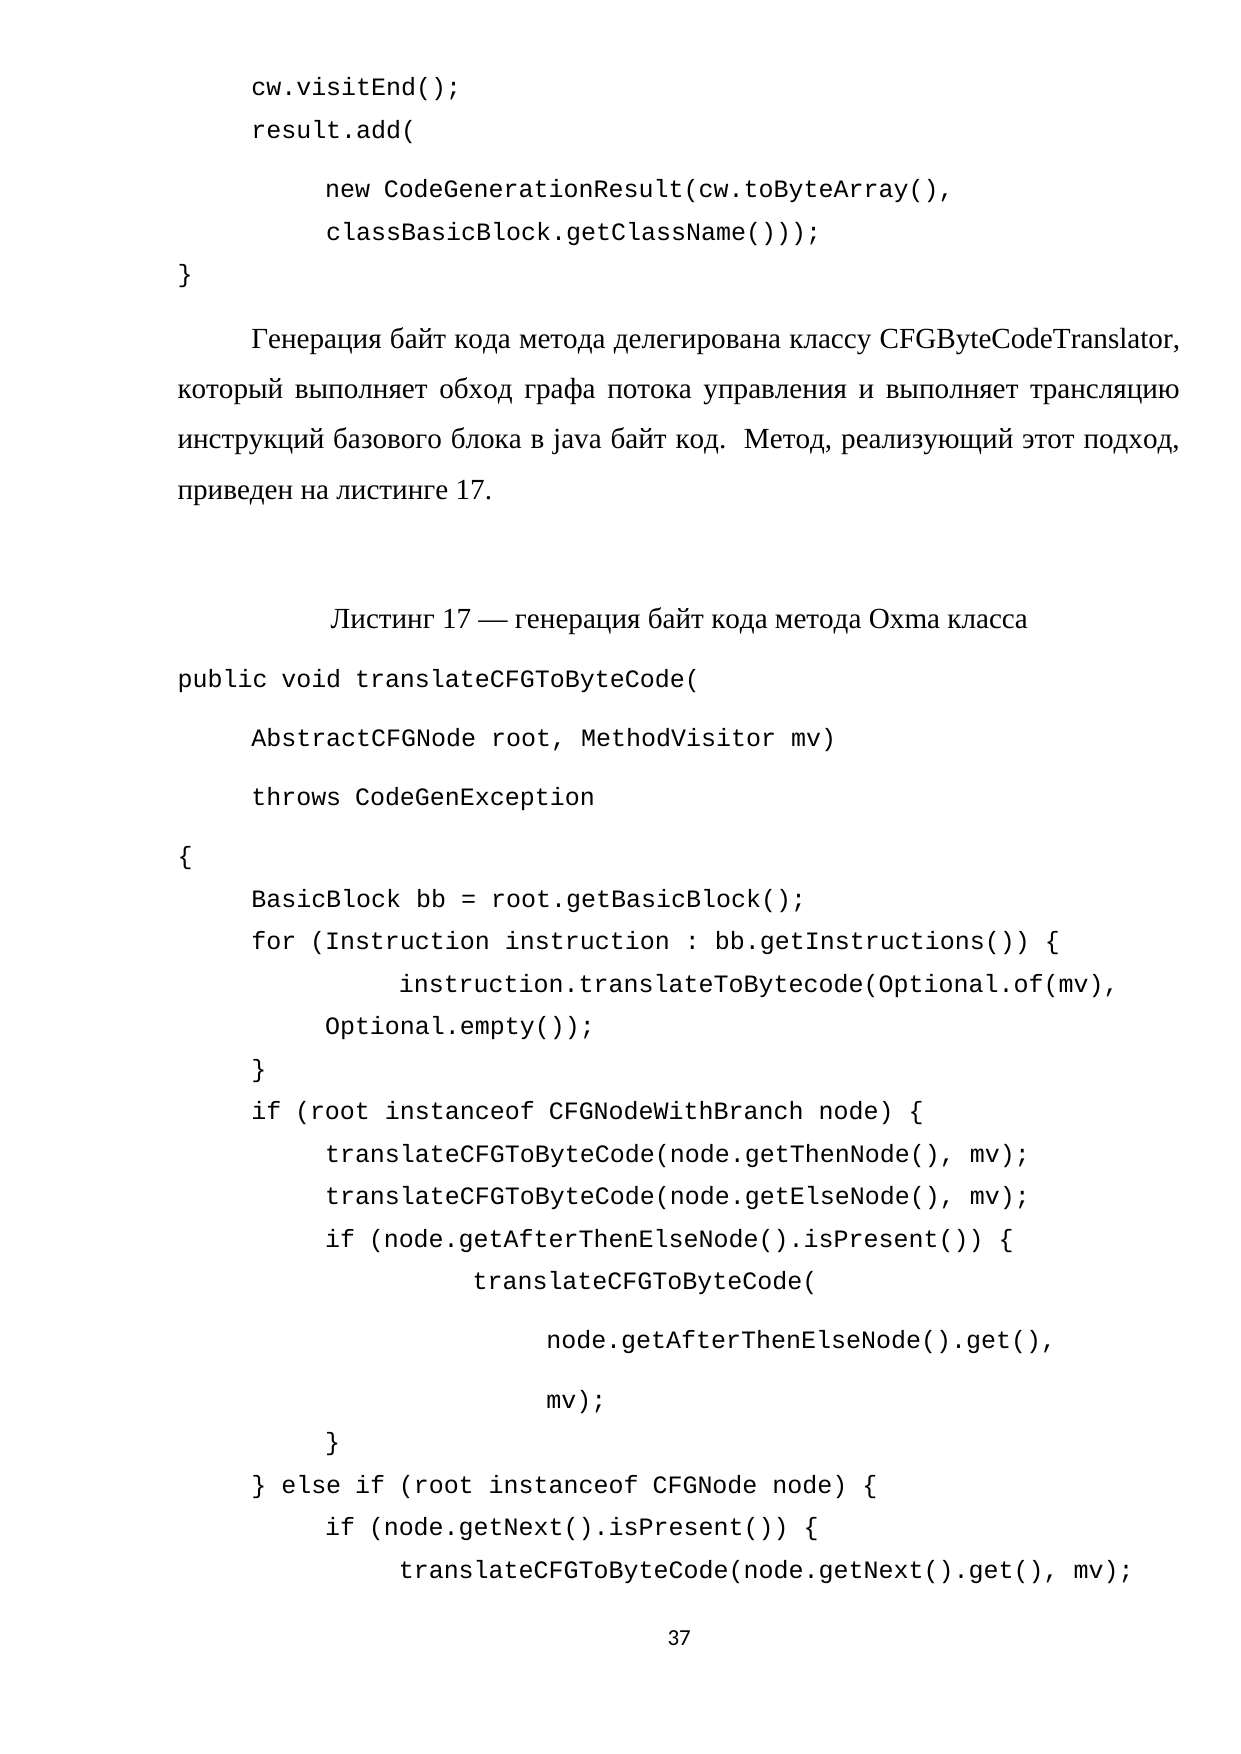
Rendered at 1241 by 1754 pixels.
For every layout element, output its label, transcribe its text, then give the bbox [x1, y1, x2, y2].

text { BasicBlock bb = root.getBasicBlock(); for (Instruction instruction : bb.getInstructions()) { instruction.translateToBytecode(Optional.of(mv), Optional.empty()); } if (root instanceof CFGNodeWithBranch node) { translateCFGToByteCode(node.getThenNode(), mv); translateCFGToByteCode(node.getElseNode(), mv); if (node.getAfterThenElseNode().isPresent()) { translateCFGToByteCode( [177, 844, 1181, 1297]
text throws CodeGenException [177, 785, 1181, 813]
text mv); } } else if (root instanceof CFGNode node) { if (node.getNext().isPresent()) { translateCFGToByteCode(node.getNext().get(), mv); [177, 1387, 1181, 1586]
text public void translateCFGToByteCode( [177, 666, 1181, 695]
text Генерация байт кода метода делегирована классу CFGByteCodeTranslator, который выполняет обход графа потока управления и выполняет трансляцию инструкций базового блока в java байт код. Метод, реализующий этот подход, приведен на листинге 17. [177, 321, 1181, 505]
text Листинг 17 — генерация байт кода метода Oxma класса [177, 602, 1181, 635]
text cw.visitEnd(); result.add( [177, 75, 1181, 146]
text AbstractCFGNode root, MethodVisitor mv) [177, 726, 1181, 754]
text new CodeGenerationResult(cw.toByteArray(), classBasicBlock.getClassName())); } [177, 177, 1181, 290]
text node.getAfterThenElseNode().get(), [177, 1328, 1181, 1356]
